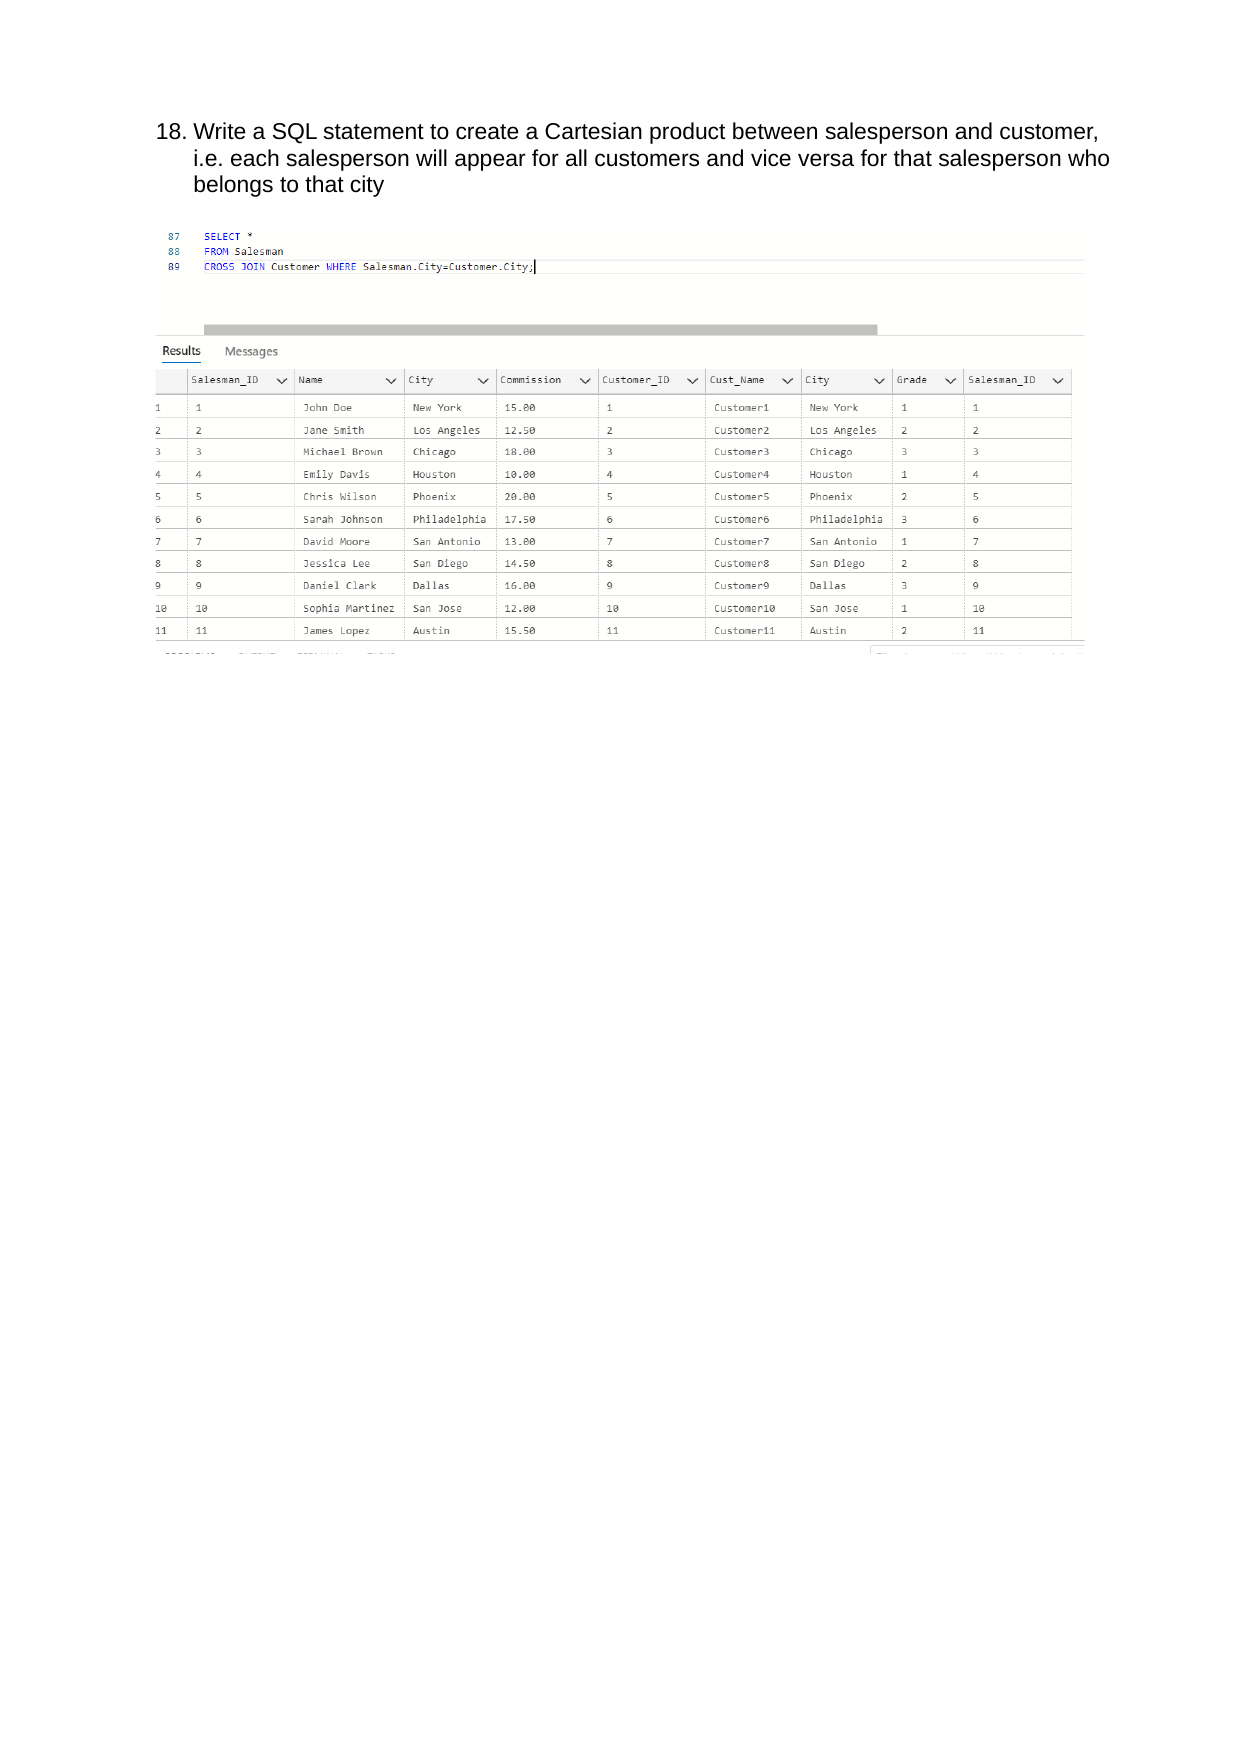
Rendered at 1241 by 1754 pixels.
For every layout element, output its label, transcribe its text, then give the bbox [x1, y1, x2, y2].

picture [155, 226, 1085, 654]
list Write a SQL statement to create a Cartesian product between salesperson and customer, i.e. each salesperson will appear for all customers and vice versa for that salesperson who belongs to that city [156, 118, 1122, 197]
